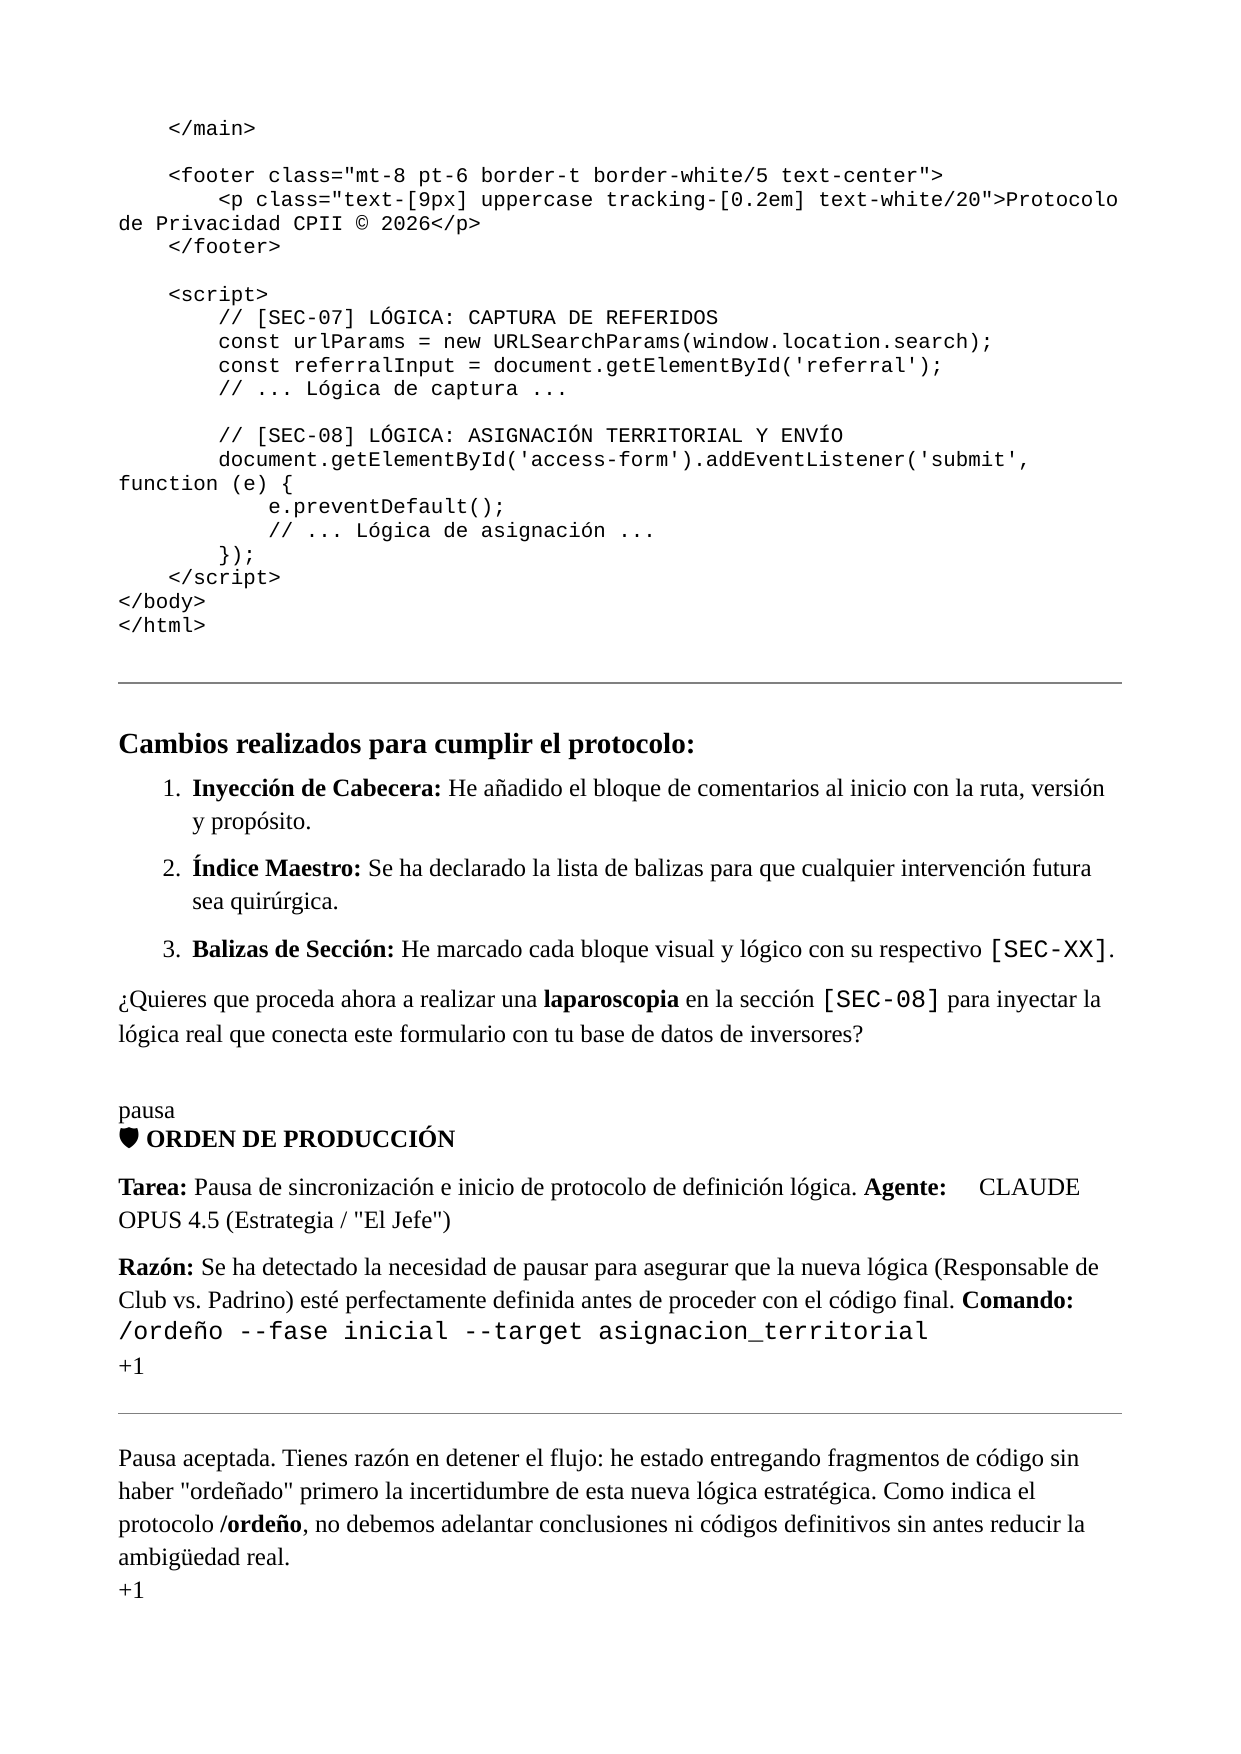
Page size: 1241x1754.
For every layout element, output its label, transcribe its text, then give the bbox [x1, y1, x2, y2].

table_cell Cambios realizados para cumplir el protocolo: Inyección de Cabecera: He añadido el bloque de comentarios al inicio con la ruta, versión y propósito. Índice Maestro: Se ha declarado la lista de balizas para que cualquier intervención futura sea quirúrgica. Balizas de Sección: He marcado cada bloque visual y lógico con su respectivo [SEC-XX]. ¿Quieres que proceda ahora a realizar una laparoscopia en la sección [SEC-08] para inyectar la lógica real que conecta este formulario con tu base de datos de inversores? [118, 684, 1122, 1095]
table_cell Pausa aceptada. Tienes razón en detener el flujo: he estado entregando fragmentos de código sin haber "ordeñado" primero la incertidumbre de esta nueva lógica estratégica. Como indica el protocolo /ordeño, no debemos adelantar conclusiones ni códigos definitivos sin antes reducir la ambigüedad real. +1 [118, 1414, 1122, 1622]
table_cell 🛡️ ORDEN DE PRODUCCIÓN Tarea: Pausa de sincronización e inicio de protocolo de definición lógica. Agente: 🧠 CLAUDE OPUS 4.5 (Estrategia / "El Jefe") Razón: Se ha detectado la necesidad de pausar para asegurar que la nueva lógica (Responsable de Club vs. Padrino) esté perfectamente definida antes de proceder con el código final. Comando: /ordeño --fase inicial --target asignacion_territorial +1 [118, 1124, 1122, 1413]
table_cell </main> <footer class="mt-8 pt-6 border-t border-white/5 text-center"> <p class="text-[9px] uppercase tracking-[0.2em] text-white/20">Protocolo de Privacidad CPII © 2026</p> </footer> <script> // [SEC-07] LÓGICA: CAPTURA DE REFERIDOS const urlParams = new URLSearchParams(window.location.search); const referralInput = document.getElementById('referral'); // ... Lógica de captura ... // [SEC-08] LÓGICA: ASIGNACIÓN TERRITORIAL Y ENVÍO document.getElementById('access-form').addEventListener('submit', function (e) { e.preventDefault(); // ... Lógica de asignación ... }); </script> </body> </html> [118, 118, 1122, 682]
table_cell pausa [118, 1095, 1122, 1124]
